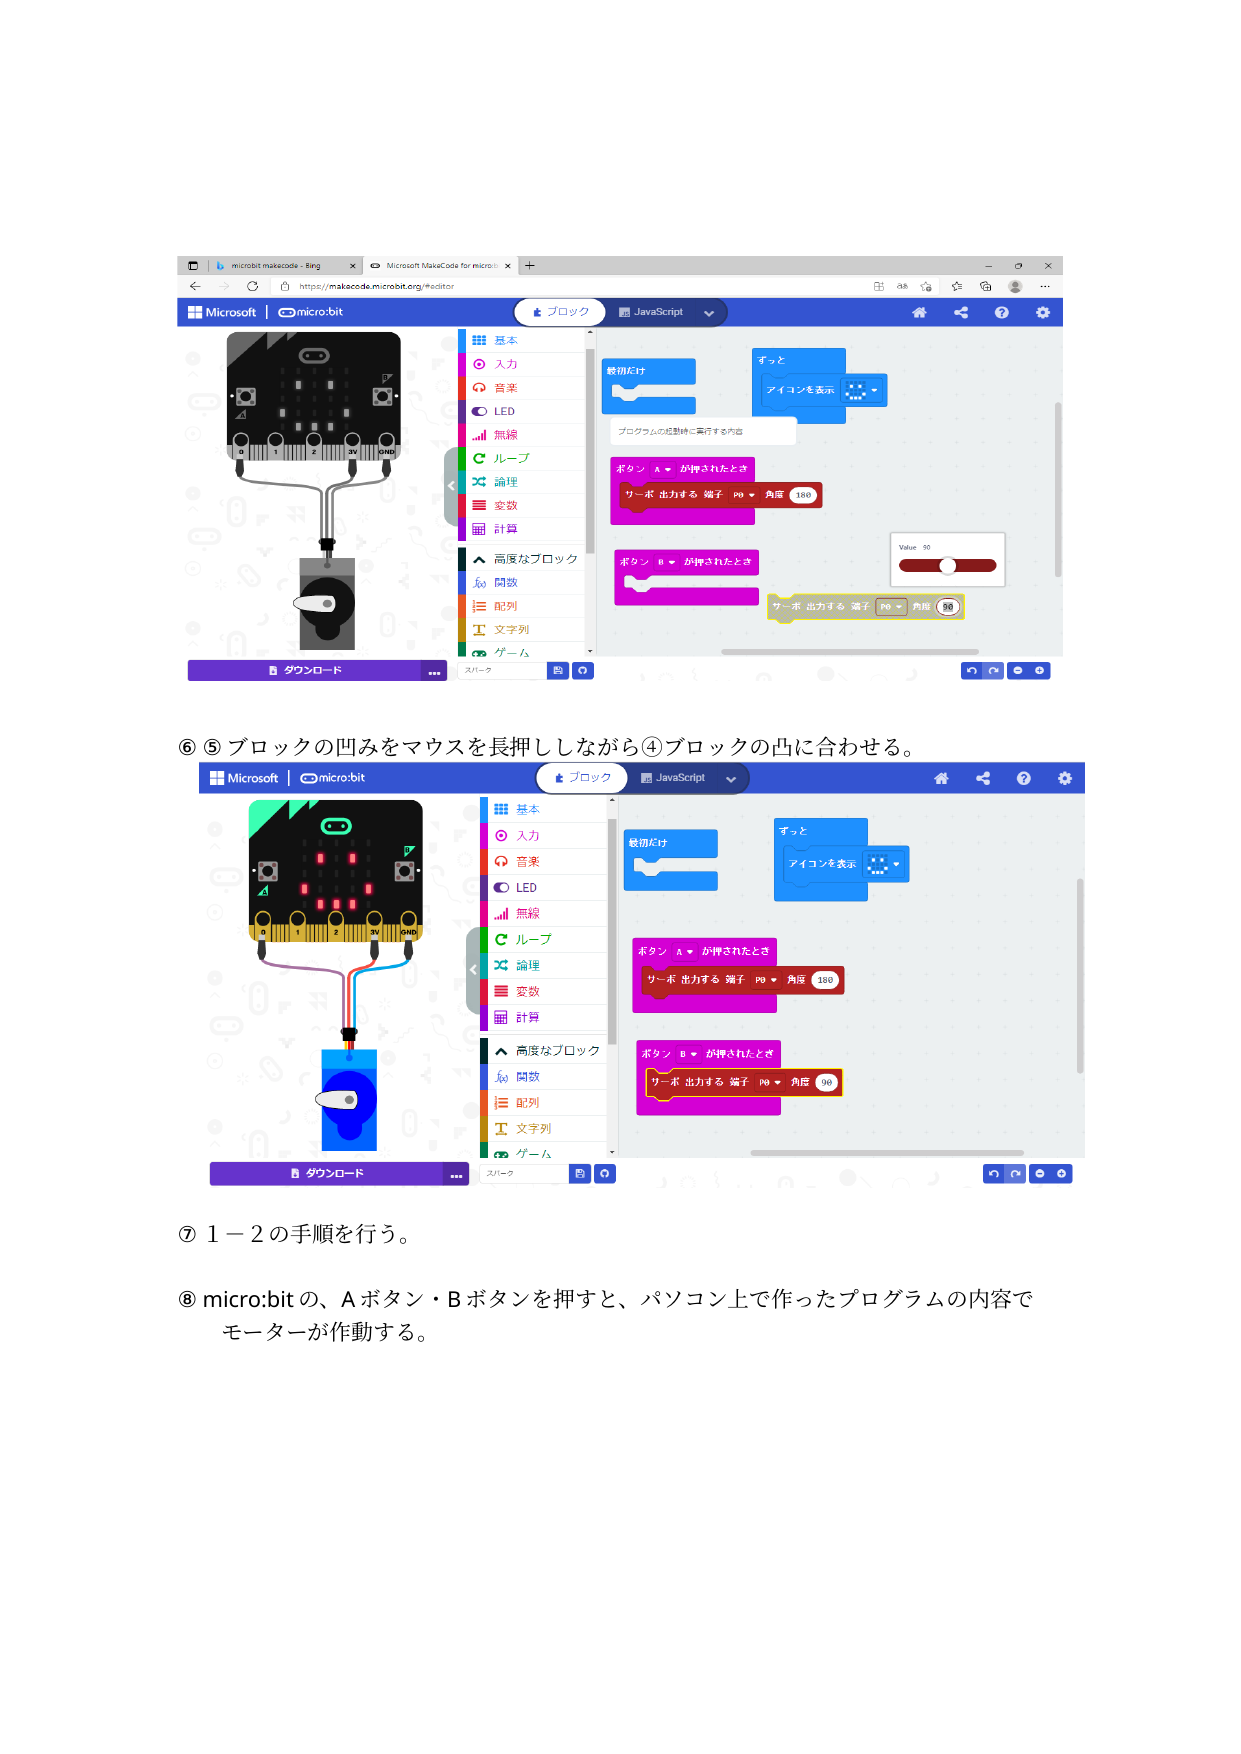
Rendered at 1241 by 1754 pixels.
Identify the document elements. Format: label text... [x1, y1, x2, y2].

picture [177, 278, 1063, 681]
list ⑤ブロックの凹みをマウスを長押ししながら④ブロックの凸に合わせる。 [177, 729, 1063, 762]
list micro:bitの、Aボタン・Bボタンを押すと、パソコン上で作ったプログラムの内容で [177, 1282, 1063, 1314]
text モーターが作動する。 [199, 1314, 1063, 1347]
list １－２の手順を行う。 [177, 1217, 1063, 1249]
picture [199, 761, 1085, 1188]
